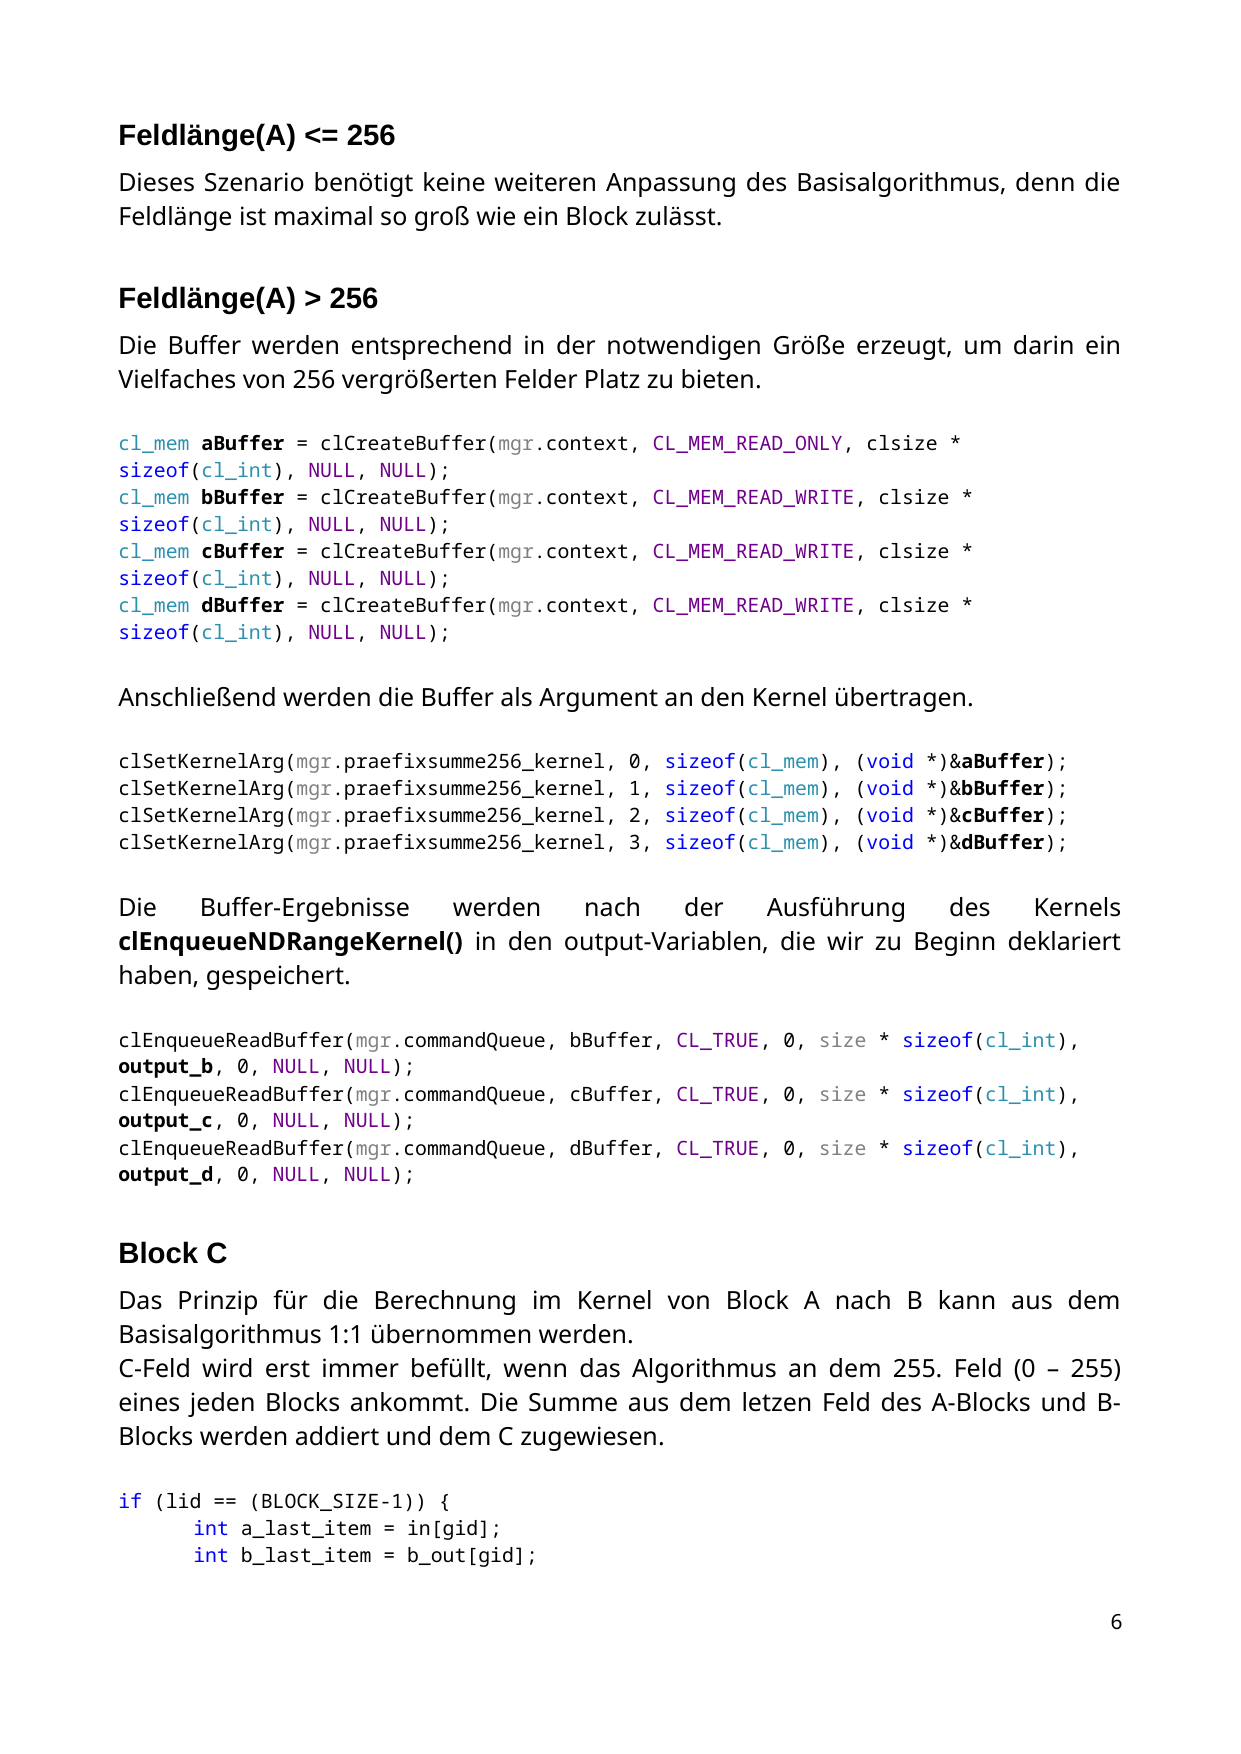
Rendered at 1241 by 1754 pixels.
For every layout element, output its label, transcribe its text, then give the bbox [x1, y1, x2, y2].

subtitle Feldlänge(A) <= 256 [118, 118, 1122, 152]
text cl_mem cBuffer = clCreateBuffer(mgr.context, CL_MEM_READ_WRITE, clsize * sizeof(cl_int), NULL, NULL); [118, 537, 1122, 591]
text Anschließend werden die Buffer als Argument an den Kernel übertragen. [118, 679, 1122, 713]
text int b_last_item = b_out[gid]; [118, 1541, 1122, 1568]
text Die Buffer-Ergebnisse werden nach der Ausführung des Kernels clEnqueueNDRangeKernel() in den output-Variablen, die wir zu Beginn deklariert haben, gespeichert. [118, 889, 1122, 992]
text Die Buffer werden entsprechend in der notwendigen Größe erzeugt, um darin ein Vielfaches von 256 vergrößerten Felder Platz zu bieten. [118, 327, 1122, 396]
text Das Prinzip für die Berechnung im Kernel von Block A nach B kann aus dem Basisalgorithmus 1:1 übernommen werden. [118, 1283, 1122, 1351]
text cl_mem dBuffer = clCreateBuffer(mgr.context, CL_MEM_READ_WRITE, clsize * sizeof(cl_int), NULL, NULL); [118, 591, 1122, 645]
subtitle Feldlänge(A) > 256 [118, 281, 1122, 315]
text if (lid == (BLOCK_SIZE-1)) { [118, 1487, 1122, 1514]
text clEnqueueReadBuffer(mgr.commandQueue, dBuffer, CL_TRUE, 0, size * sizeof(cl_int), output_d, 0, NULL, NULL); [118, 1134, 1122, 1188]
subtitle Block C [118, 1236, 1122, 1270]
text clEnqueueReadBuffer(mgr.commandQueue, cBuffer, CL_TRUE, 0, size * sizeof(cl_int), output_c, 0, NULL, NULL); [118, 1080, 1122, 1134]
text C-Feld wird erst immer befüllt, wenn das Algorithmus an dem 255. Feld (0 – 255) eines jeden Blocks ankommt. Die Summe aus dem letzen Feld des A-Blocks und B-Blocks werden addiert und dem C zugewiesen. [118, 1351, 1122, 1453]
text cl_mem bBuffer = clCreateBuffer(mgr.context, CL_MEM_READ_WRITE, clsize * sizeof(cl_int), NULL, NULL); [118, 483, 1122, 537]
text int a_last_item = in[gid]; [118, 1514, 1122, 1541]
text cl_mem aBuffer = clCreateBuffer(mgr.context, CL_MEM_READ_ONLY, clsize * sizeof(cl_int), NULL, NULL); [118, 429, 1122, 483]
text clSetKernelArg(mgr.praefixsumme256_kernel, 1, sizeof(cl_mem), (void *)&bBuffer); [118, 774, 1122, 802]
text clSetKernelArg(mgr.praefixsumme256_kernel, 3, sizeof(cl_mem), (void *)&dBuffer); [118, 828, 1122, 856]
text clSetKernelArg(mgr.praefixsumme256_kernel, 2, sizeof(cl_mem), (void *)&cBuffer); [118, 802, 1122, 828]
text clSetKernelArg(mgr.praefixsumme256_kernel, 0, sizeof(cl_mem), (void *)&aBuffer); [118, 748, 1122, 774]
text Dieses Szenario benötigt keine weiteren Anpassung des Basisalgorithmus, denn die Feldlänge ist maximal so groß wie ein Block zulässt. [118, 164, 1122, 232]
text clEnqueueReadBuffer(mgr.commandQueue, bBuffer, CL_TRUE, 0, size * sizeof(cl_int), output_b, 0, NULL, NULL); [118, 1026, 1122, 1080]
